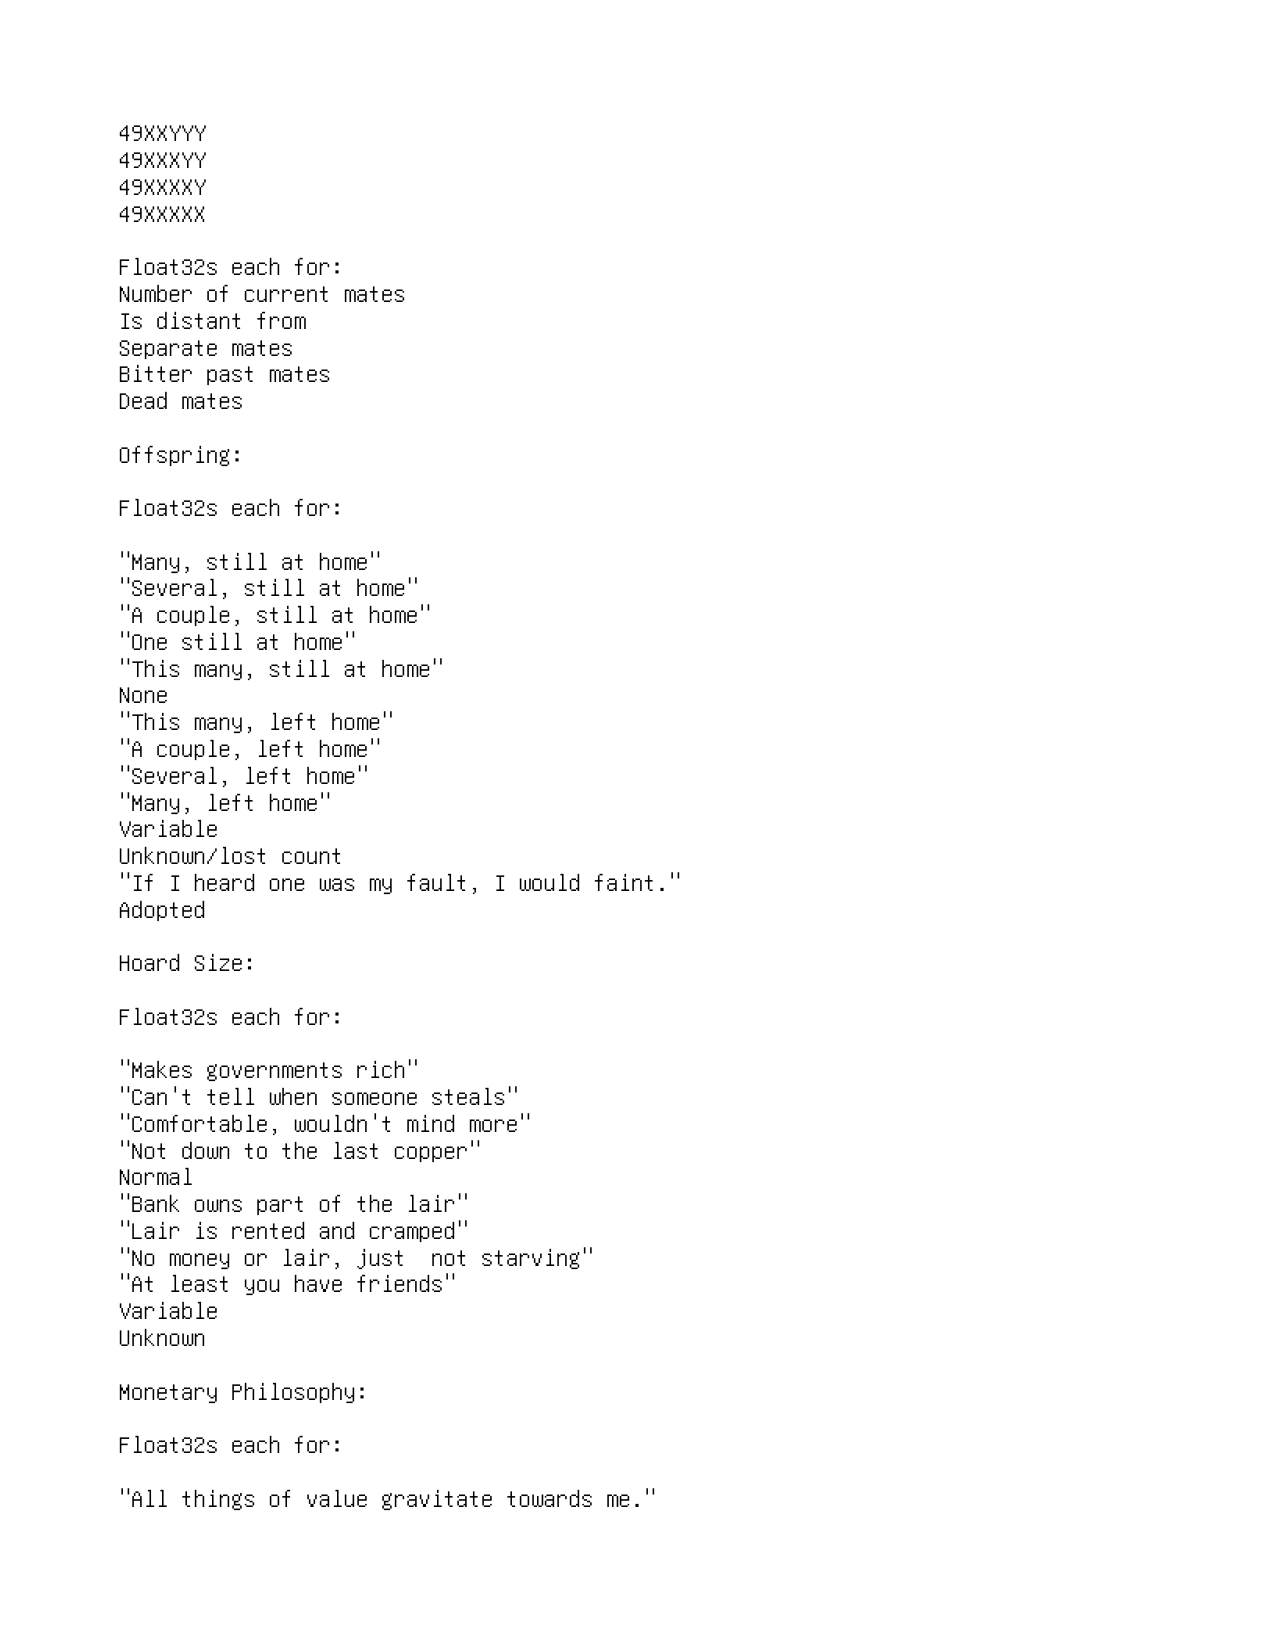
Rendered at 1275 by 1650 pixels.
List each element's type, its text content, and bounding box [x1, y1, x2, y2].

text "Many, still at home" [118, 546, 1157, 573]
text Hoard Size: [118, 948, 1157, 975]
text "If I heard one was my fault, I would faint." [118, 868, 1157, 894]
text "This many, left home" [118, 707, 1157, 734]
text "Many, left home" [118, 787, 1157, 814]
text "A couple, still at home" [118, 600, 1157, 627]
text Separate mates [118, 332, 1157, 359]
text "Bank owns part of the lair" [118, 1189, 1157, 1216]
text Normal [118, 1162, 1157, 1189]
text "At least you have friends" [118, 1269, 1157, 1296]
text 49XXXYY [118, 145, 1157, 172]
text "Lair is rented and cramped" [118, 1216, 1157, 1242]
text Float32s each for: [118, 493, 1157, 520]
text None [118, 680, 1157, 707]
text Number of current mates [118, 279, 1157, 306]
text Unknown/lost count [118, 841, 1157, 868]
text "This many, still at home" [118, 653, 1157, 680]
text Bitter past mates [118, 359, 1157, 386]
text "All things of value gravitate towards me." [118, 1483, 1157, 1510]
text "Makes governments rich" [118, 1055, 1157, 1082]
text Is distant from [118, 306, 1157, 332]
text Adopted [118, 894, 1157, 921]
text "One still at home" [118, 627, 1157, 653]
text Float32s each for: [118, 1430, 1157, 1457]
text Float32s each for: [118, 1002, 1157, 1028]
text Dead mates [118, 386, 1157, 413]
text Monetary Philosophy: [118, 1376, 1157, 1403]
text Variable [118, 1296, 1157, 1323]
text "No money or lair, just not starving" [118, 1242, 1157, 1269]
text "Comfortable, wouldn't mind more" [118, 1109, 1157, 1135]
text "Several, left home" [118, 761, 1157, 787]
text "Can't tell when someone steals" [118, 1082, 1157, 1109]
text "A couple, left home" [118, 734, 1157, 761]
text Float32s each for: [118, 252, 1157, 279]
text 49XXXXY [118, 172, 1157, 198]
text Offspring: [118, 439, 1157, 466]
text "Not down to the last copper" [118, 1135, 1157, 1162]
text 49XXYYY [118, 118, 1157, 145]
text Unknown [118, 1323, 1157, 1349]
text 49XXXXX [118, 198, 1157, 225]
text "Several, still at home" [118, 573, 1157, 600]
text Variable [118, 814, 1157, 841]
